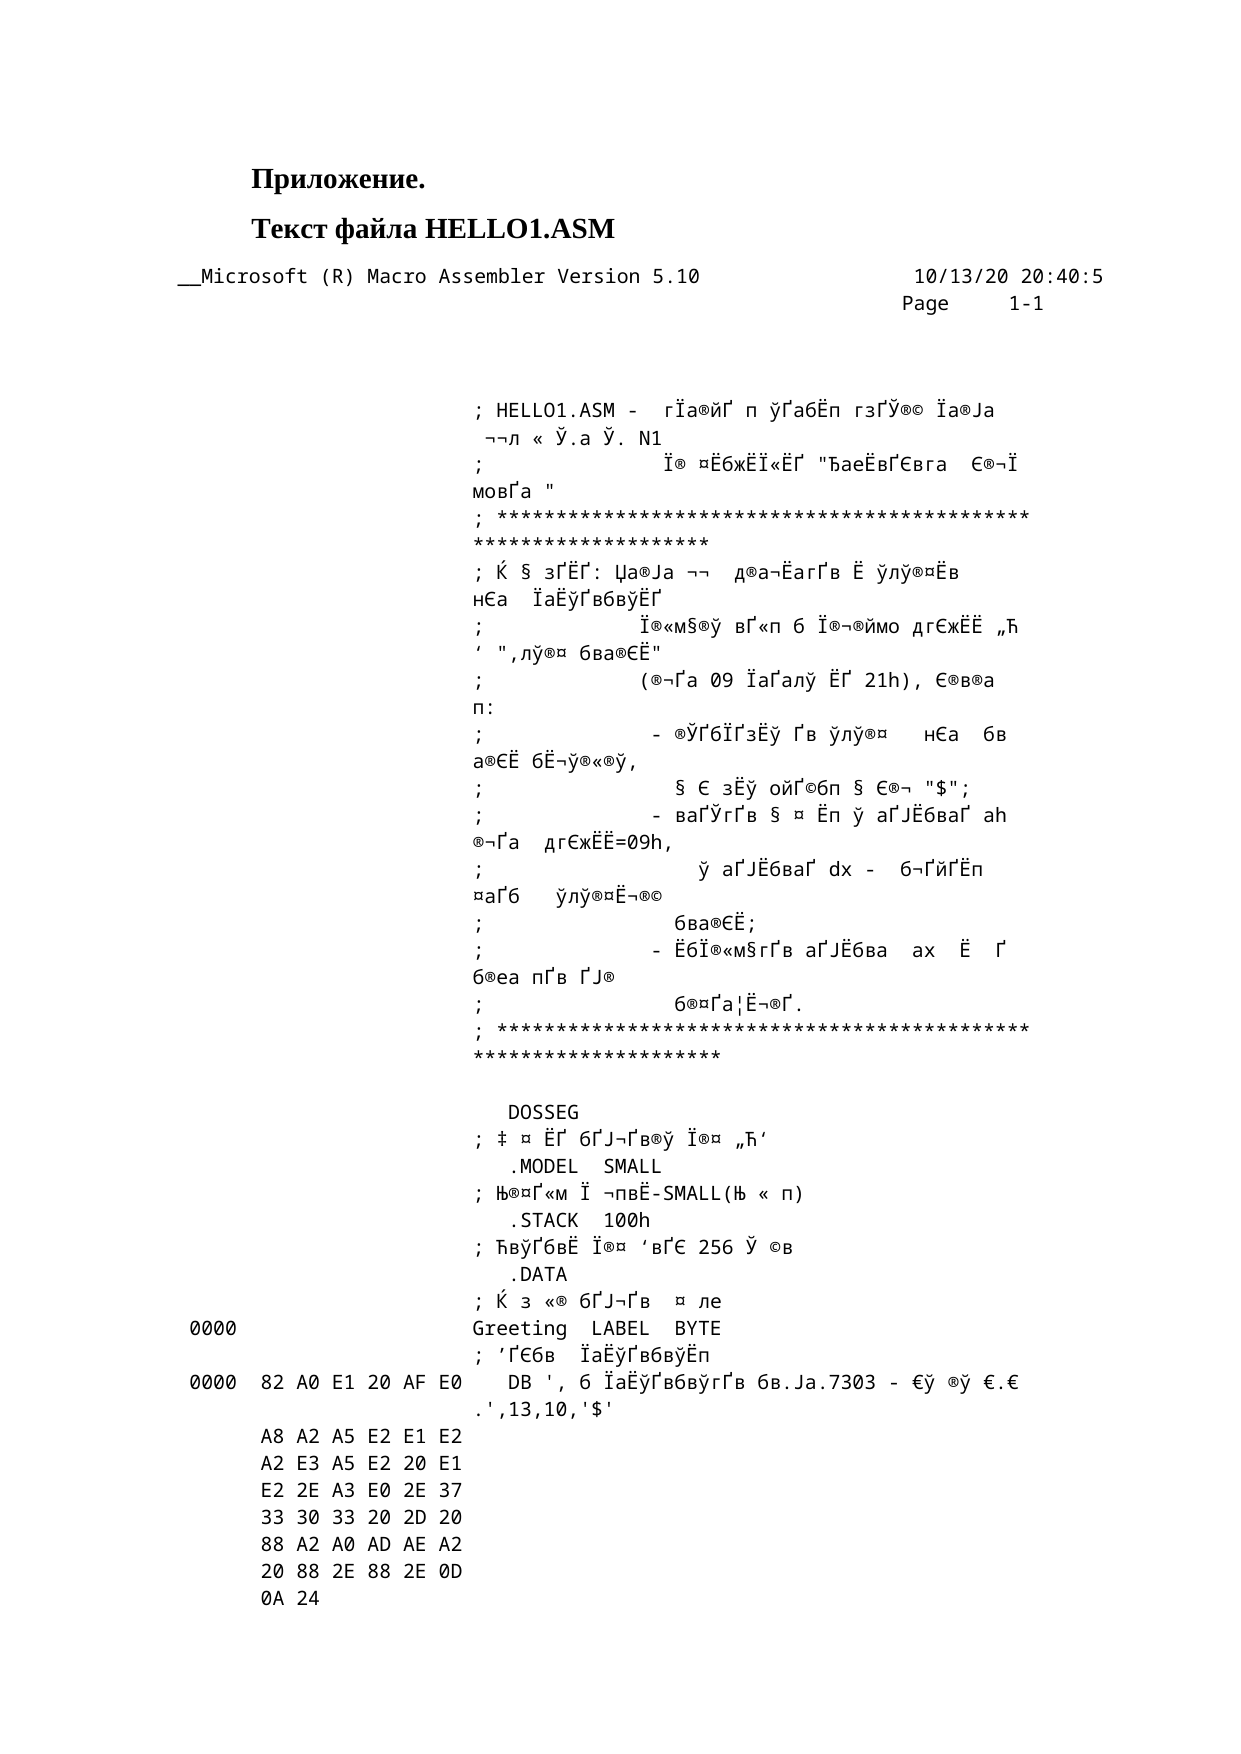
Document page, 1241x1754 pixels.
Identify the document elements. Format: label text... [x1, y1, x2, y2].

text ‘ "‚лў®¤ бва®ЄЁ" [177, 639, 1152, 667]
text ; - ЁбЇ®«м§гҐв аҐЈЁбва ax Ё ­Ґ [177, 936, 1152, 963]
text ; - ®ЎҐбЇҐзЁў Ґв ўлў®¤ ­ нЄа ­ бв [177, 721, 1152, 747]
text ­®¬Ґа дг­ЄжЁЁ=09h, [177, 828, 1152, 855]
text ; ’ҐЄбв ЇаЁўҐвбвўЁп [177, 1341, 1152, 1368]
text 33 30 33 20 2D 20 [177, 1503, 1152, 1530]
text ; - ваҐЎгҐв § ¤ ­Ёп ў аҐЈЁбваҐ ah [177, 801, 1152, 828]
text .MODEL SMALL [177, 1152, 1152, 1179]
text ; ********************************************* [177, 1017, 1152, 1044]
text ¤аҐб ўлў®¤Ё¬®© [177, 882, 1152, 909]
text ; ЋвўҐбвЁ Ї®¤ ‘вҐЄ 256 Ў ©в [177, 1233, 1152, 1260]
text 0A 24 [177, 1584, 1152, 1611]
text ; бва®ЄЁ; [177, 909, 1152, 936]
text A2 E3 A5 E2 20 E1 [177, 1449, 1152, 1476]
text DOSSEG [177, 1098, 1152, 1125]
text ; Ї® ¤ЁбжЁЇ«Ё­Ґ "ЂаеЁвҐЄвга Є®¬Ї [177, 451, 1152, 478]
text мовҐа " [177, 478, 1152, 505]
text A8 A2 A5 E2 E1 E2 [177, 1422, 1152, 1449]
text ¬¬л « Ў.а Ў. N1 [177, 424, 1152, 451]
text ******************** [177, 532, 1152, 559]
text ; Ќ §­ зҐ­ЁҐ: Џа®Ја ¬¬ д®а¬ЁагҐв Ё ўлў®¤Ёв ­ [177, 559, 1152, 586]
text ; ў аҐЈЁбваҐ dx - б¬ҐйҐ­Ёп [177, 855, 1152, 882]
text ; Њ®¤Ґ«м Ї ¬пвЁ-SMALL(Њ « п) [177, 1179, 1152, 1206]
text 88 A2 A0 AD AE A2 [177, 1530, 1152, 1557]
text 0000 Greeting LABEL BYTE [177, 1314, 1152, 1341]
text 0000 82 A0 E1 20 AF E0 DB '‚ б ЇаЁўҐвбвўгҐв бв.Ја.7303 - €ў ­®ў €.€ [177, 1368, 1152, 1395]
text .DATA [177, 1260, 1152, 1287]
text ********************* [177, 1044, 1152, 1071]
text __Microsoft (R) Macro Assembler Version 5.10 10/13/20 20:40:5 [177, 262, 1152, 289]
text E2 2E A3 E0 2E 37 [177, 1476, 1152, 1503]
text ; (­®¬Ґа 09 ЇаҐалў ­ЁҐ 21h), Є®в®а [177, 667, 1152, 693]
text нЄа ­ ЇаЁўҐвбвўЁҐ [177, 586, 1152, 613]
text 20 88 2E 88 2E 0D [177, 1557, 1152, 1584]
text ; ‡ ¤ ­ЁҐ бҐЈ¬Ґ­в®ў Ї®¤ „Ћ‘ [177, 1125, 1152, 1152]
text Текст файла HELLO1.ASM [177, 212, 1152, 245]
text ; ********************************************* [177, 505, 1152, 532]
text ; Ќ з «® бҐЈ¬Ґ­в ¤ ­­ле [177, 1287, 1152, 1314]
text Page 1-1 [177, 289, 1152, 316]
text ; б®¤Ґа¦Ё¬®Ґ. [177, 990, 1152, 1017]
text ; HELLO1.ASM - гЇа®йҐ­­ п ўҐабЁп гзҐЎ­®© Їа®Ја [177, 397, 1152, 424]
text ; Ї®«м§®ў вҐ«п б Ї®¬®ймо дг­ЄжЁЁ „Ћ [177, 613, 1152, 639]
text б®еа ­пҐв ҐЈ® [177, 963, 1152, 990]
text Приложение. [177, 161, 1152, 195]
text п: [177, 693, 1152, 721]
text ; § Є ­зЁў ойҐ©бп §­ Є®¬ "$"; [177, 774, 1152, 801]
text .',13,10,'$' [177, 1395, 1152, 1422]
text а®ЄЁ бЁ¬ў®«®ў, [177, 747, 1152, 774]
text .STACK 100h [177, 1206, 1152, 1233]
